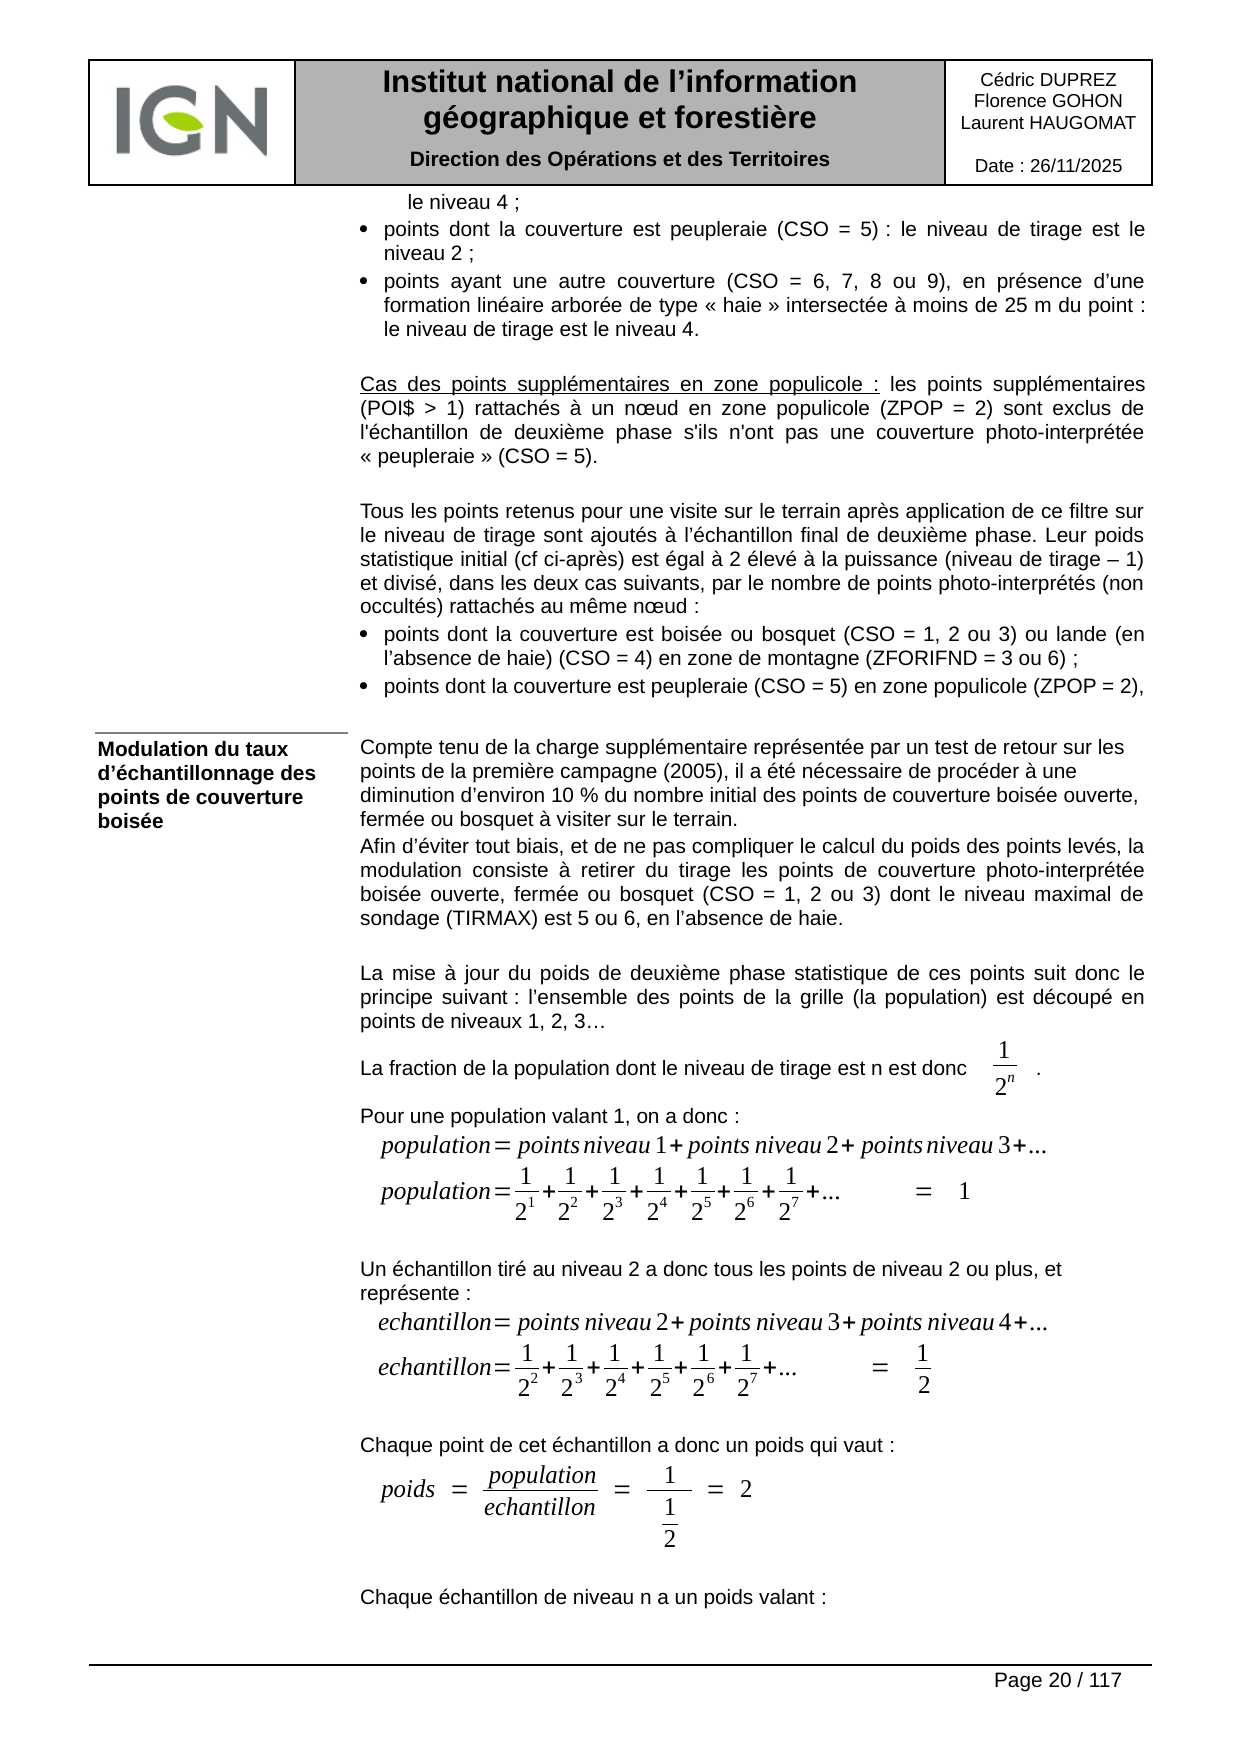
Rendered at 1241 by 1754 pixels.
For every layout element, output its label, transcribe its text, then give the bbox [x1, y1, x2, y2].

table_cell [89, 186, 354, 731]
picture [91, 62, 293, 180]
table_cell Modulation du taux d’échantillonnage des points de couverture boisée [89, 731, 354, 1614]
table_cell Le tirage des points à visiter sur le terrain dépend de trois facteurs : Les données collectées sur les points par photo-interprétation ; Le niveau maximal de tirage du nœud auquel est rattaché le point ; La zone dans laquelle tombe le nœud auquel est rattaché le point. Tous les points qui répondent à au moins un des critères suivants à l’issue de la photo-interprétation sont conservés avec leur poids statistique de première phase dans l’échantillon final de deuxième phase. L’information finale sur ces points (couverture, utilisation, etc.) est celle issue de la photo-interprétation : points occultés (OCC = 0) ; points dont l’utilisation du sol photo-interprétée est « récréation, habitat » (UTO = 2) ; points de couverture du sol photo-interprétée « lande » (CSO = 4) rattachés à un nœud en zone de haute montagne (ZFORIFND = 6), en l’absence d'intersection avec une formation linéaire arborée de type « haie » (TLHF1 = 8) à moins de 25 m ; points de couverture du sol photo-interprétée « autre végétation », « sans végétation, artificialisé », « sans végétation, naturel » ou « eau continentale » (CSO = 6, 7, 8 ou 9), en l’absence d'intersection avec une formation linéaire arborée de type « haie » (TLHF1 = 8) à moins de 25 m. Une fois cette sélection selon les données photo-interprétées faite, les points éligibles à une visite sur le terrain sont filtrés selon le niveau de tirage maximal du nœud auquel ils sont rattachés, pour définir l’échantillon à visiter sur le terrain. Les critères sont alors les suivants : points dont la couverture est boisée ou bosquet (CSO = 1, 2 ou 3) : nœud en zone d’autre forêt exploitée (ZFORIFND = 2) ou en zone de garrigue Corse (ZFORIFND = 7) : le niveau de tirage est le niveau 2, nœud dans une autre zone géographique (ZFORIFND) : le niveau de tirage est le niveau 3 ; points dont la couverture est lande (CSO = 4) : nœud en zone d’autre forêt exploitée (ZFORIFND = 2) ou en zone de garrigue Corse (ZFORIFND = 7) : le niveau de tirage est le niveau 3, nœud dans une autre zone géographique (ZFORIFND) : le niveau de tirage est le niveau 4 ; points dont la couverture est peupleraie (CSO = 5) : le niveau de tirage est le niveau 2 ; points ayant une autre couverture (CSO = 6, 7, 8 ou 9), en présence d’une formation linéaire arborée de type « haie » intersectée à moins de 25 m du point : le niveau de tirage est le niveau 4. Cas des points supplémentaires en zone populicole : les points supplémentaires (POI$ > 1) rattachés à un nœud en zone populicole (ZPOP = 2) sont exclus de l'échantillon de deuxième phase s'ils n'ont pas une couverture photo-interprétée « peupleraie » (CSO = 5). Tous les points retenus pour une visite sur le terrain après application de ce filtre sur le niveau de tirage sont ajoutés à l’échantillon final de deuxième phase. Leur poids statistique initial (cf ci-après) est égal à 2 élevé à la puissance (niveau de tirage – 1) et divisé, dans les deux cas suivants, par le nombre de points photo-interprétés (non occultés) rattachés au même nœud : points dont la couverture est boisée ou bosquet (CSO = 1, 2 ou 3) ou lande (en l’absence de haie) (CSO = 4) en zone de montagne (ZFORIFND = 3 ou 6) ; points dont la couverture est peupleraie (CSO = 5) en zone populicole (ZPOP = 2), [354, 186, 1152, 731]
table_cell Compte tenu de la charge supplémentaire représentée par un test de retour sur les points de la première campagne (2005), il a été nécessaire de procéder à une diminution d’environ 10 % du nombre initial des points de couverture boisée ouverte, fermée ou bosquet à visiter sur le terrain. Afin d’éviter tout biais, et de ne pas compliquer le calcul du poids des points levés, la modulation consiste à retirer du tirage les points de couverture photo-interprétée boisée ouverte, fermée ou bosquet (CSO = 1, 2 ou 3) dont le niveau maximal de sondage (TIRMAX) est 5 ou 6, en l’absence de haie. La mise à jour du poids de deuxième phase statistique de ces points suit donc le principe suivant : l’ensemble des points de la grille (la population) est découpé en points de niveaux 1, 2, 3… La fraction de la population dont le niveau de tirage est n est donc . Pour une population valant 1, on a donc : Un échantillon tiré au niveau 2 a donc tous les points de niveau 2 ou plus, et représente : Chaque point de cet échantillon a donc un poids qui vaut : Chaque échantillon de niveau n a un poids valant : En enlevant à l’échantillon tiré au niveau n les points des niveaux n1 et n2 (n2 > n1), on a donc : Par exemple, un point de couverture boisée tiré en zone d’« autre forêt exploitée » aurait initialement eu un poids égal à 2. Avec la modulation pratiquée, son poids passe à 64/29 = 2,21. [354, 731, 1152, 1614]
